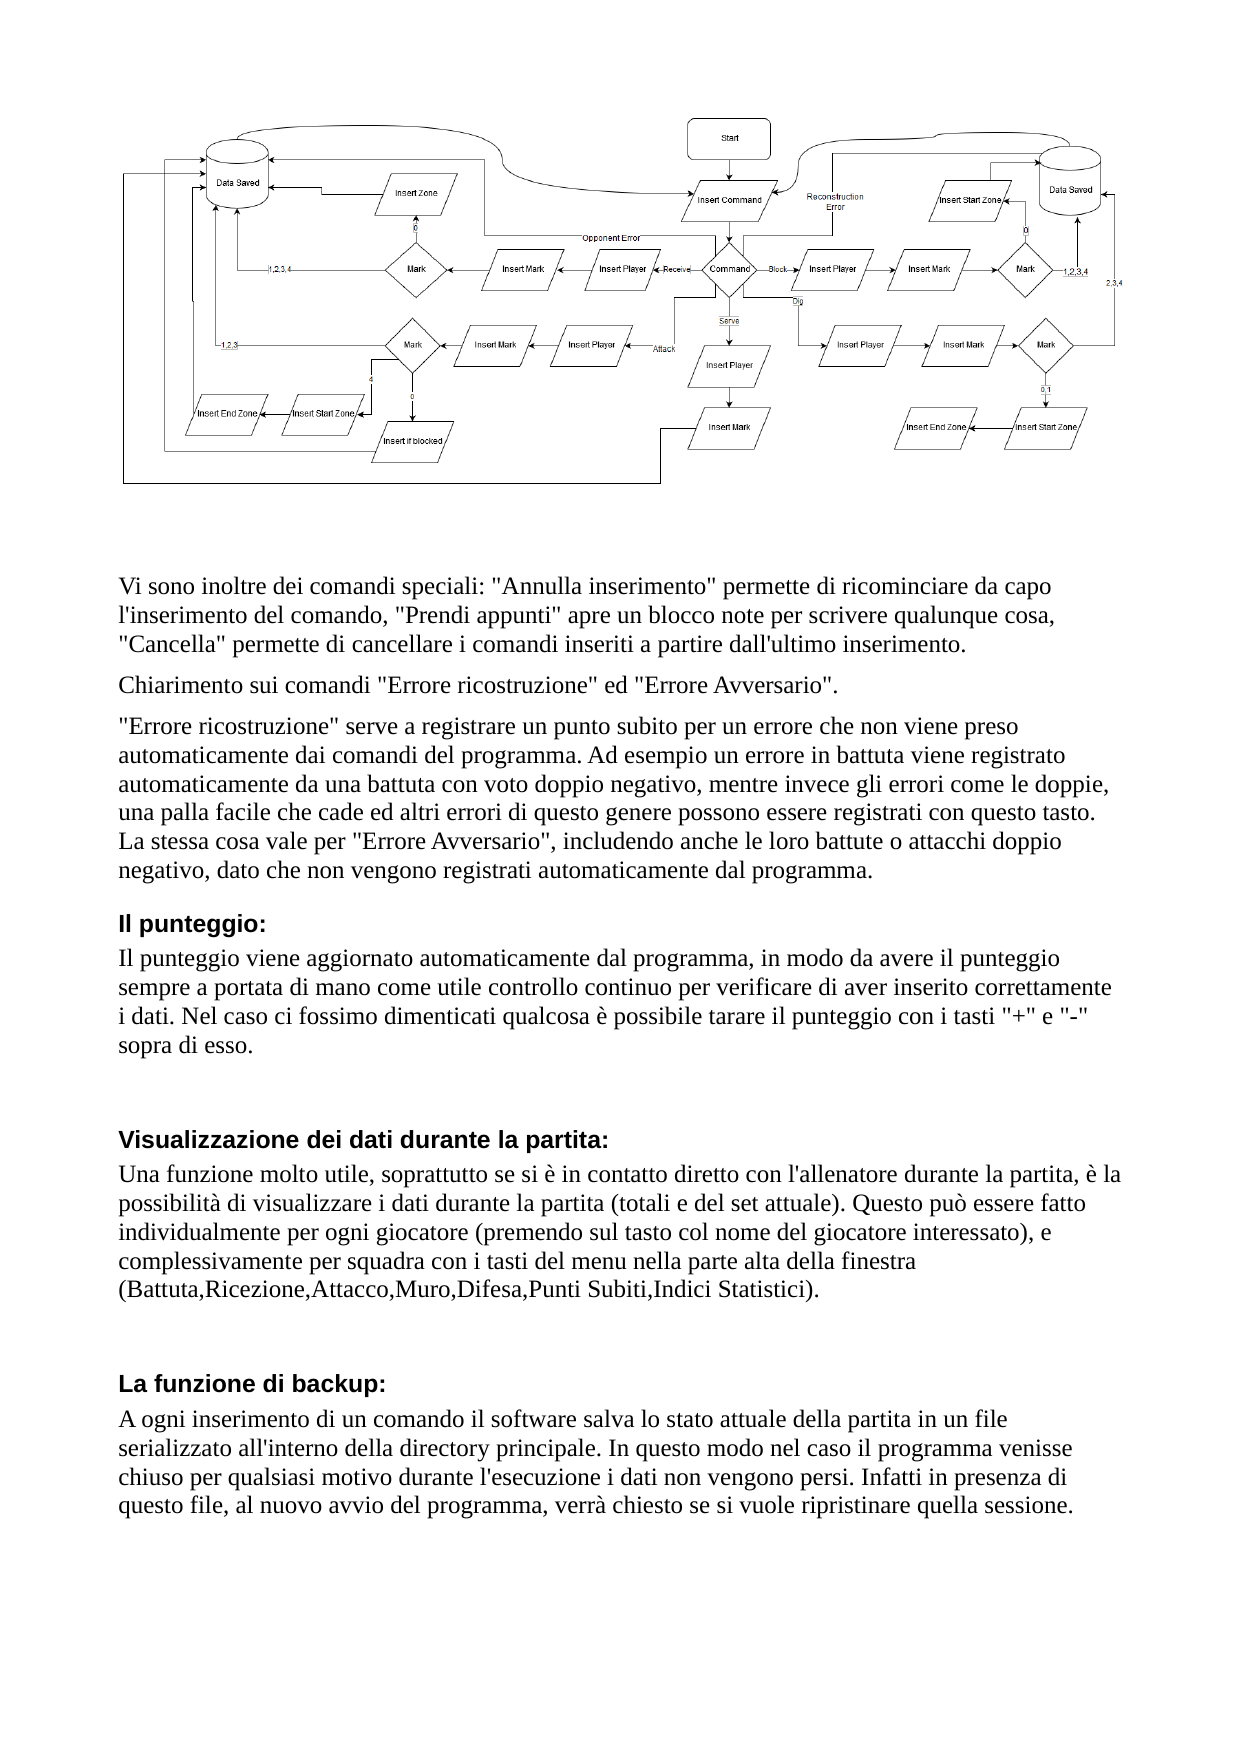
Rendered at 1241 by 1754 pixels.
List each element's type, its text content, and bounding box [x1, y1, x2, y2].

text A ogni inserimento di un comando il software salva lo stato attuale della partita in un file serializzato all'interno della directory principale. In questo modo nel caso il programma venisse chiuso per qualsiasi motivo durante l'esecuzione i dati non vengono persi. Infatti in presenza di questo file, al nuovo avvio del programma, verrà chiesto se si vuole ripristinare quella sessione. [118, 1404, 1122, 1519]
text Vi sono inoltre dei comandi speciali: "Annulla inserimento" permette di ricominciare da capo l'inserimento del comando, "Prendi appunti" apre un blocco note per scrivere qualunque cosa, "Cancella" permette di cancellare i comandi inseriti a partire dall'ultimo inserimento. [118, 571, 1122, 657]
text Il punteggio viene aggiornato automaticamente dal programma, in modo da avere il punteggio sempre a portata di mano come utile controllo continuo per verificare di aver inserito correttamente i dati. Nel caso ci fossimo dimenticati qualcosa è possibile tarare il punteggio con i tasti "+" e "-" sopra di esso. [118, 943, 1122, 1058]
text Una funzione molto utile, soprattutto se si è in contatto diretto con l'allenatore durante la partita, è la possibilità di visualizzare i dati durante la partita (totali e del set attuale). Questo può essere fatto individualmente per ogni giocatore (premendo sul tasto col nome del giocatore interessato), e complessivamente per squadra con i tasti del menu nella parte alta della finestra (Battuta,Ricezione,Attacco,Muro,Difesa,Punti Subiti,Indici Statistici). [118, 1159, 1122, 1303]
subtitle La funzione di backup: [118, 1369, 1122, 1398]
subtitle Il punteggio: [118, 909, 1122, 937]
text Chiarimento sui comandi "Errore ricostruzione" ed "Errore Avversario". [118, 670, 1122, 699]
text "Errore ricostruzione" serve a registrare un punto subito per un errore che non viene preso automaticamente dai comandi del programma. Ad esempio un errore in battuta viene registrato automaticamente da una battuta con voto doppio negativo, mentre invece gli errori come le doppie, una palla facile che cade ed altri errori di questo genere possono essere registrati con questo tasto. La stessa cosa vale per "Errore Avversario", includendo anche le loro battute o attacchi doppio negativo, dato che non vengono registrati automaticamente dal programma. [118, 711, 1122, 884]
picture [118, 118, 1123, 489]
subtitle Visualizzazione dei dati durante la partita: [118, 1125, 1122, 1153]
